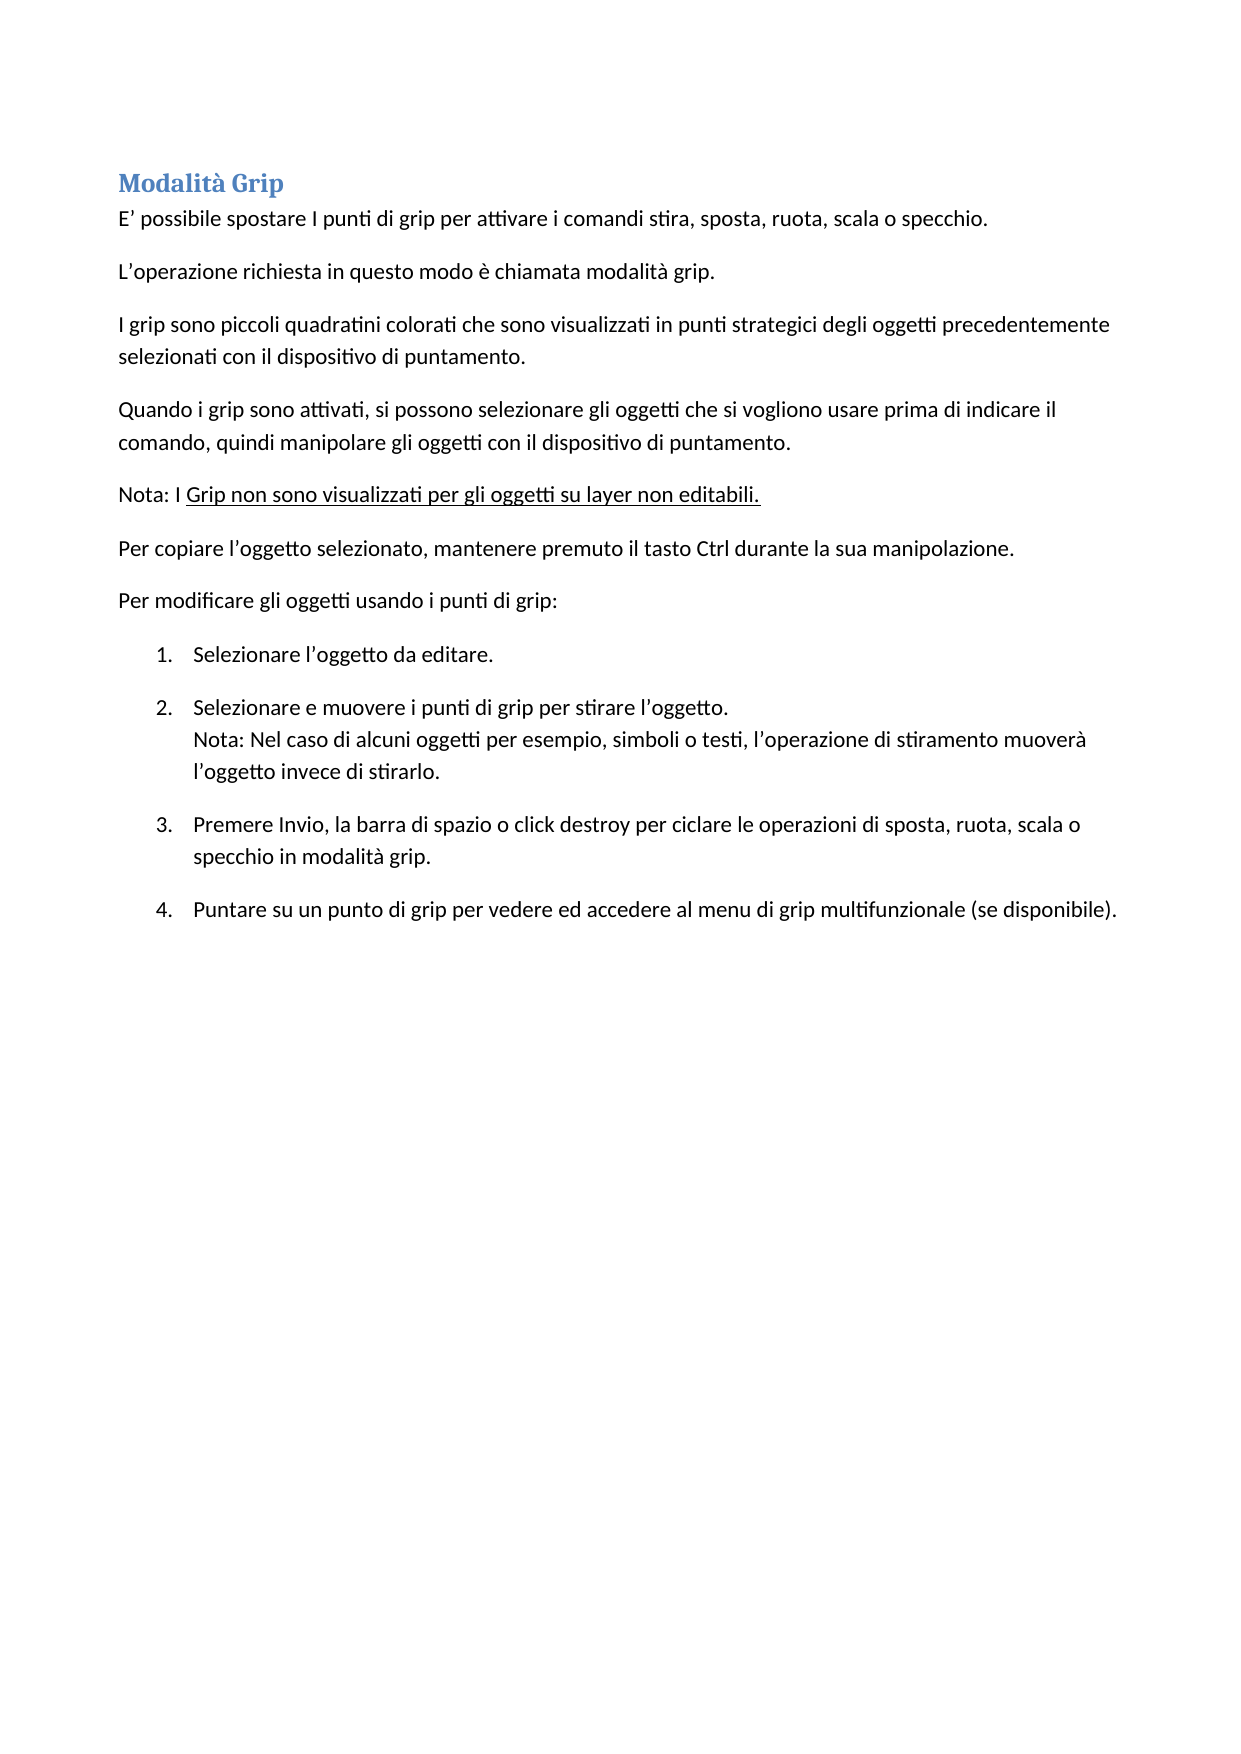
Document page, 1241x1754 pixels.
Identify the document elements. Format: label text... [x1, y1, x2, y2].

text Per modificare gli oggetti usando i punti di grip: [118, 587, 1122, 615]
text E’ possibile spostare I punti di grip per attivare i comandi stira, sposta, ruota, scala o specchio. [118, 204, 1122, 232]
list Puntare su un punto di grip per vedere ed accedere al menu di grip multifunzionale (se disponibile). [156, 895, 1122, 923]
text I grip sono piccoli quadratini colorati che sono visualizzati in punti strategici degli oggetti precedentemente selezionati con il dispositivo di puntamento. [118, 310, 1122, 370]
text L’operazione richiesta in questo modo è chiamata modalità grip. [118, 257, 1122, 285]
text Nota: I Grip non sono visualizzati per gli oggetti su layer non editabili. [118, 481, 1122, 509]
list Selezionare l’oggetto da editare. [156, 640, 1122, 668]
text Per copiare l’oggetto selezionato, mantenere premuto il tasto Ctrl durante la sua manipolazione. [118, 534, 1122, 562]
subtitle Modalità Grip [118, 168, 1122, 199]
list Premere Invio, la barra di spazio o click destroy per ciclare le operazioni di sposta, ruota, scala o specchio in modalità grip. [156, 810, 1122, 870]
list Selezionare e muovere i punti di grip per stirare l’oggetto. Nota: Nel caso di alcuni oggetti per esempio, simboli o testi, l’operazione di stiramento muoverà l’oggetto invece di stirarlo. [156, 693, 1122, 785]
text Quando i grip sono attivati, si possono selezionare gli oggetti che si vogliono usare prima di indicare il comando, quindi manipolare gli oggetti con il dispositivo di puntamento. [118, 395, 1122, 456]
